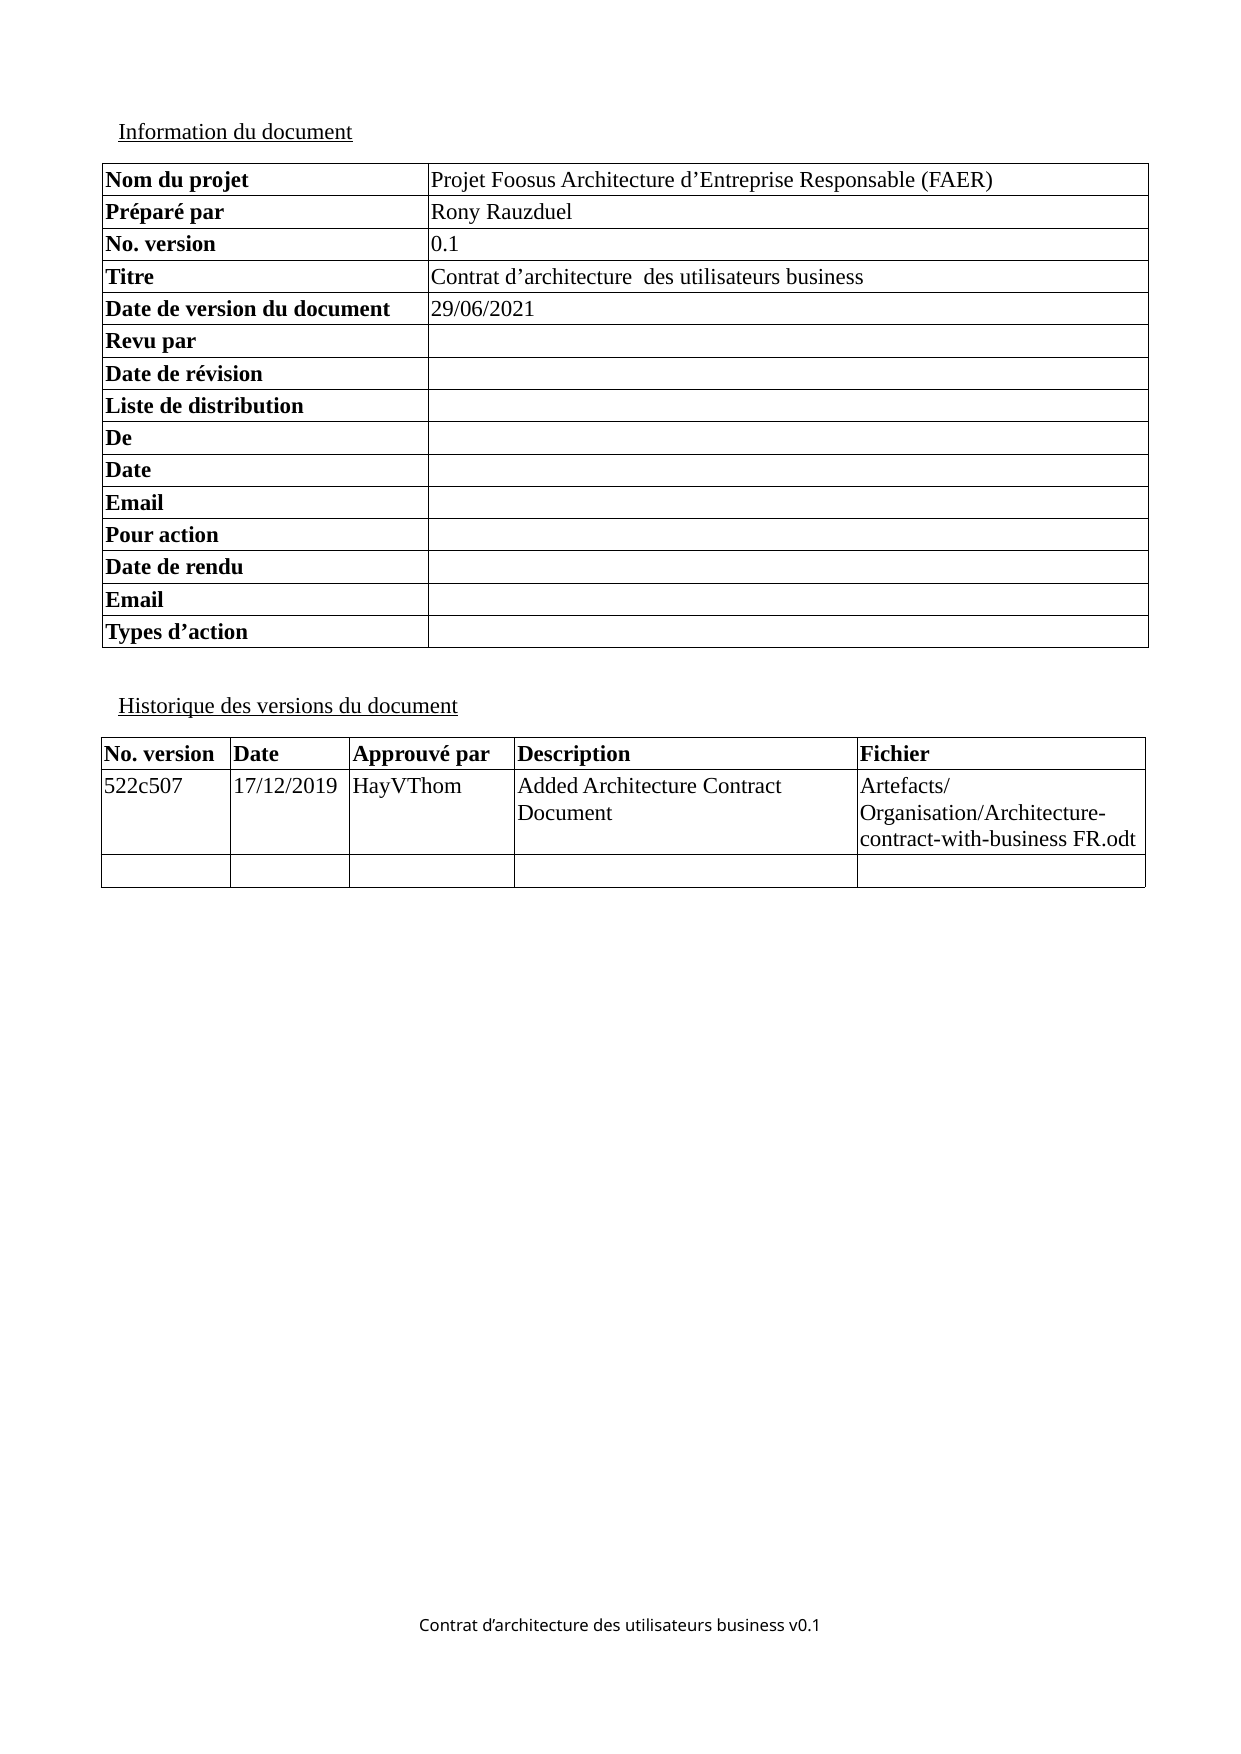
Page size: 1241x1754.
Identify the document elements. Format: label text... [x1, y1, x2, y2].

table_cell [429, 325, 1148, 357]
table_cell Contrat d’architecture des utilisateurs business [429, 261, 1148, 292]
table_cell [350, 855, 514, 887]
table_header Fichier [858, 738, 1145, 769]
table_cell Date de version du document [103, 293, 428, 324]
table_cell Email [103, 584, 428, 615]
table_cell [858, 855, 1145, 887]
table_cell Revu par [103, 325, 428, 357]
table_cell 29/06/2021 [429, 293, 1148, 324]
text Information du document [118, 118, 1122, 144]
table_cell 0.1 [429, 229, 1148, 260]
table_header Projet Foosus Architecture d’Entreprise Responsable (FAER) [429, 164, 1148, 195]
table_cell [429, 551, 1148, 583]
table_cell Added Architecture Contract Document [515, 770, 857, 854]
table_cell [231, 855, 349, 887]
table_cell [515, 855, 857, 887]
table_cell Date [103, 455, 428, 486]
table_cell Liste de distribution [103, 390, 428, 421]
table_cell Titre [103, 261, 428, 292]
table_cell Artefacts/Organisation/Architecture-contract-with-business FR.odt [858, 770, 1145, 854]
table_cell [429, 422, 1148, 453]
table_cell Rony Rauzduel [429, 196, 1148, 227]
table_cell Pour action [103, 519, 428, 550]
table_cell [102, 855, 230, 887]
table_cell 17/12/2019 [231, 770, 349, 854]
table_cell Préparé par [103, 196, 428, 227]
table_header Description [515, 738, 857, 769]
table_cell [429, 616, 1148, 647]
table_cell [429, 487, 1148, 518]
table_header Nom du projet [103, 164, 428, 195]
table_cell [429, 519, 1148, 550]
table_cell 522c507 [102, 770, 230, 854]
table_cell Date de révision [103, 358, 428, 389]
table_cell [429, 390, 1148, 421]
table_header No. version [102, 738, 230, 769]
table_header Approuvé par [350, 738, 514, 769]
table_cell [429, 358, 1148, 389]
table_cell Date de rendu [103, 551, 428, 583]
table_cell Types d’action [103, 616, 428, 647]
table_header Date [231, 738, 349, 769]
table_cell [429, 584, 1148, 615]
text Historique des versions du document [118, 692, 1122, 718]
table_cell HayVThom [350, 770, 514, 854]
table_cell [429, 455, 1148, 486]
table_cell De [103, 422, 428, 453]
table_cell No. version [103, 229, 428, 260]
table_cell Email [103, 487, 428, 518]
